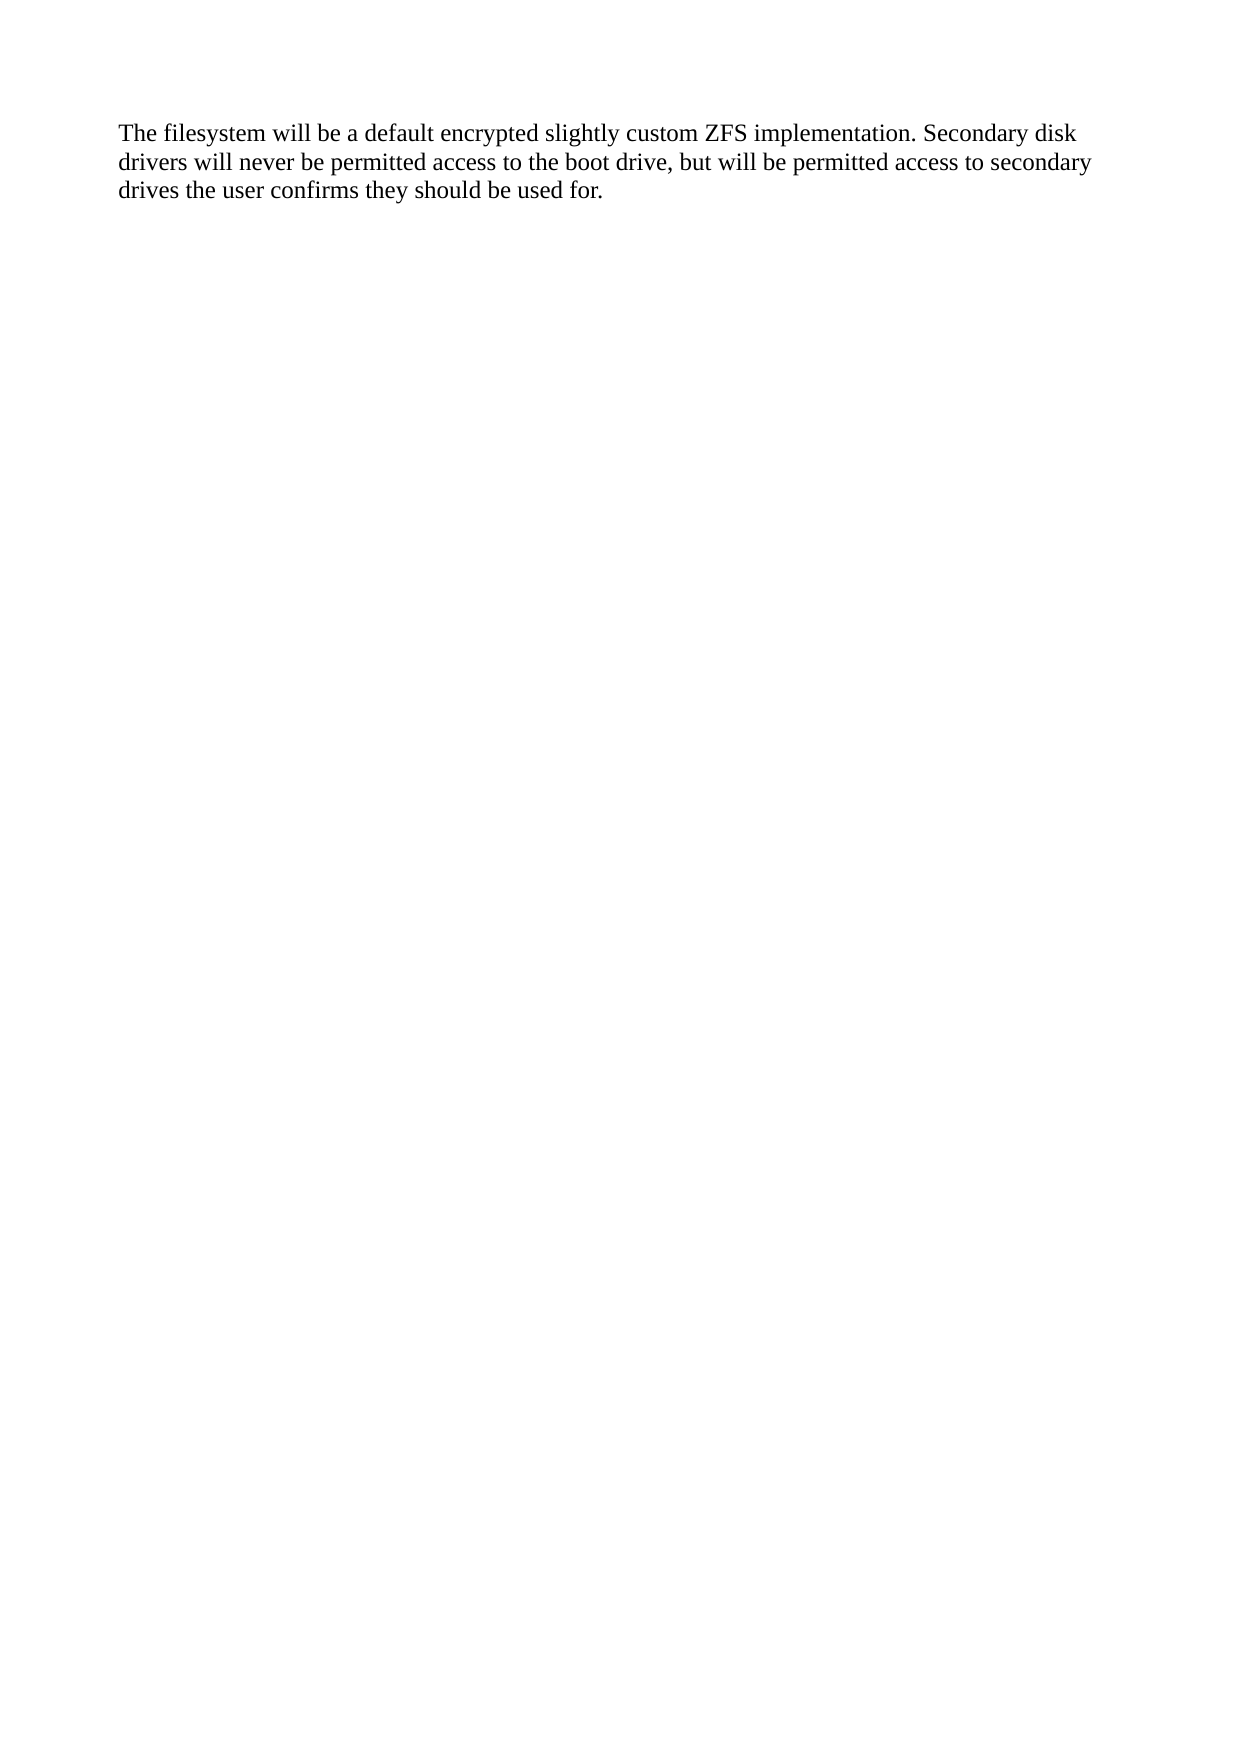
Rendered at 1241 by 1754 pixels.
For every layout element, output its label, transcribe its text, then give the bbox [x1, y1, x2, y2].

text The filesystem will be a default encrypted slightly custom ZFS implementation. Secondary disk drivers will never be permitted access to the boot drive, but will be permitted access to secondary drives the user confirms they should be used for. [118, 118, 1122, 204]
